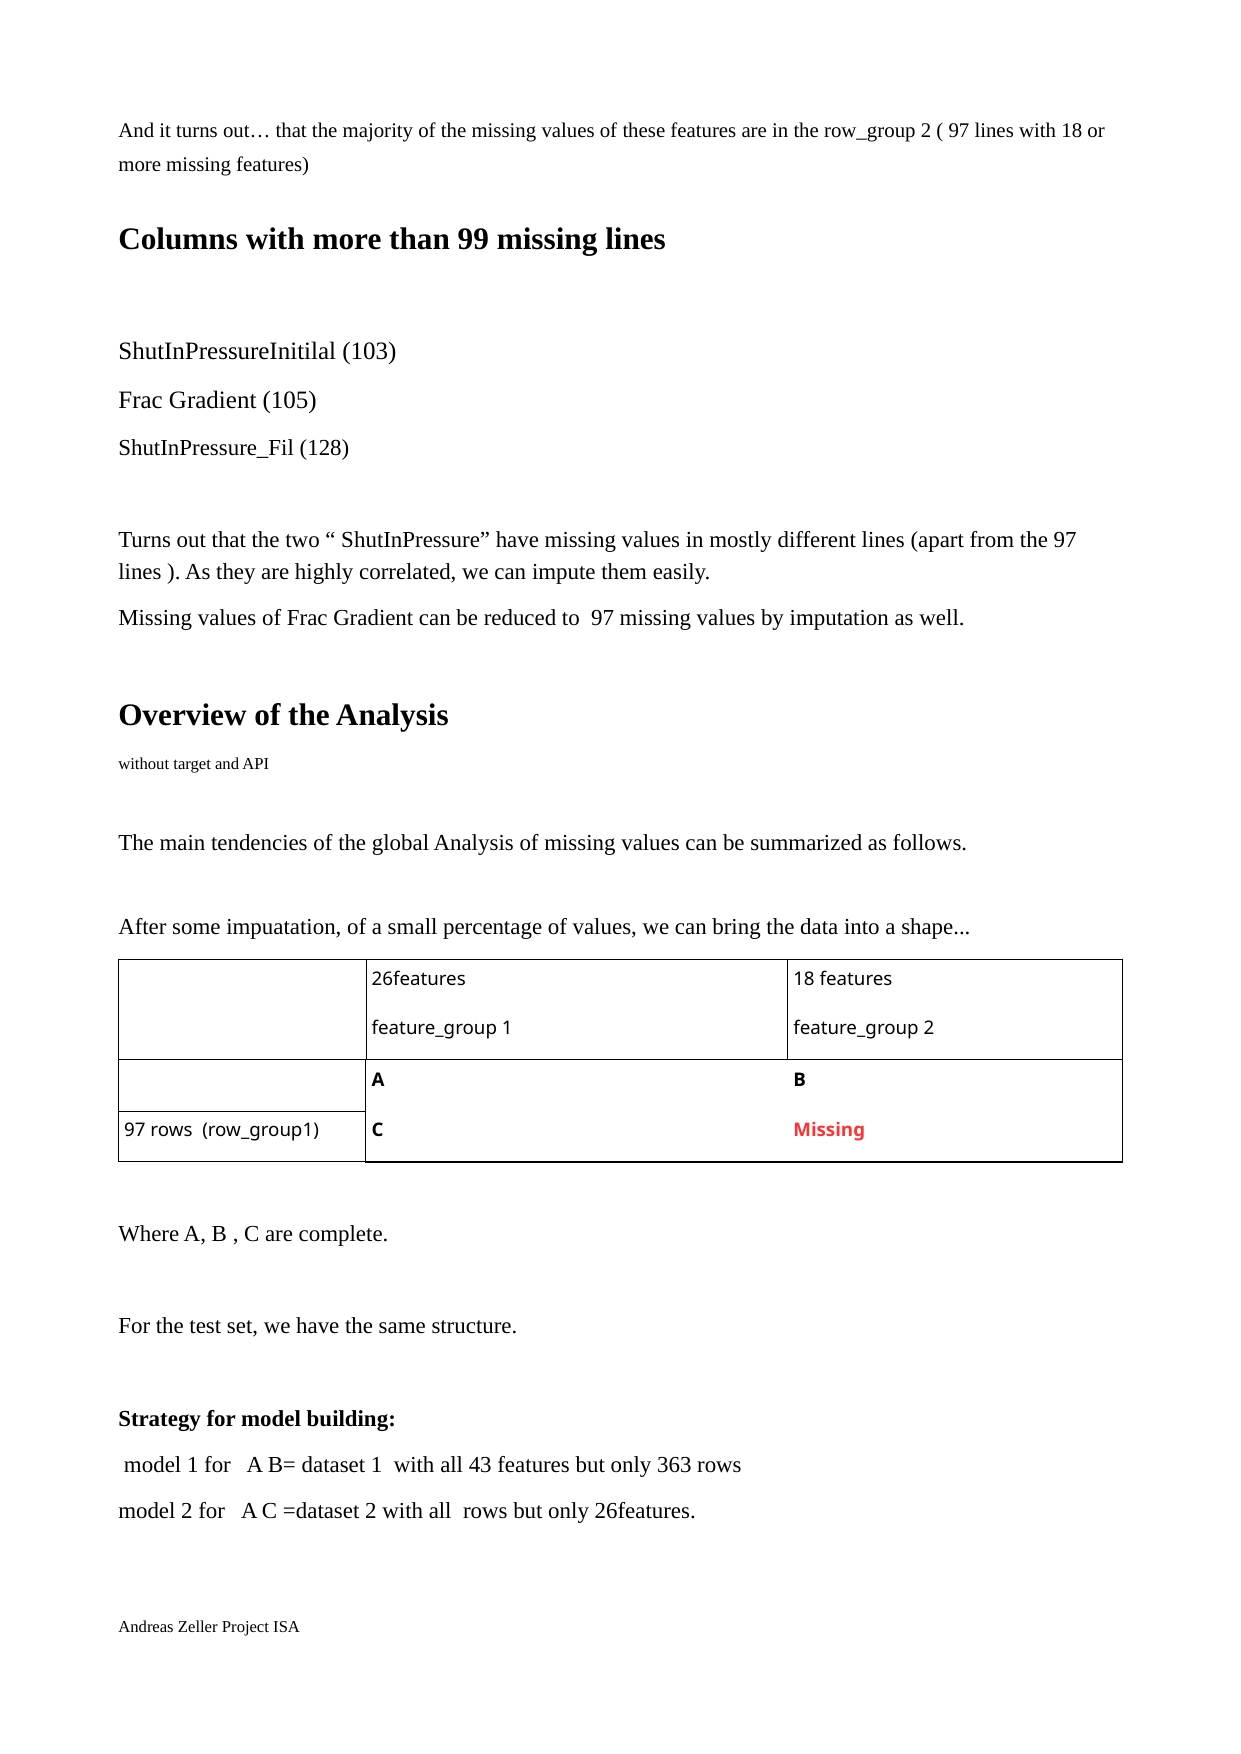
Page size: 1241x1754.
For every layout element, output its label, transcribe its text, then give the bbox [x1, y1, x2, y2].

text model 1 for A B= dataset 1 with all 43 features but only 363 rows [118, 1451, 1122, 1477]
text Missing values of Frac Gradient can be reduced to 97 missing values by imputation as well. [118, 604, 1122, 631]
table_header 26features feature_group 1 [367, 960, 787, 1059]
text Columns with more than 99 missing lines [118, 221, 1122, 257]
text And it turns out… that the majority of the missing values of these features are in the row_group 2 ( 97 lines with 18 or more missing features) [118, 118, 1122, 176]
table_cell [119, 1060, 365, 1111]
table_header 18 features feature_group 2 [788, 960, 1122, 1059]
table_cell B [787, 1060, 1122, 1111]
table_header [119, 960, 366, 1059]
table_cell Missing [787, 1111, 1122, 1161]
text For the test set, we have the same structure. [118, 1312, 1122, 1339]
text Where A, B , C are complete. [118, 1220, 1122, 1247]
text Overview of the Analysis [118, 696, 1122, 732]
text ShutInPressure_Fil (128) [118, 434, 1122, 461]
text The main tendencies of the global Analysis of missing values can be summarized as follows. [118, 829, 1122, 856]
text Turns out that the two “ ShutInPressure” have missing values in mostly different lines (apart from the 97 lines ). As they are highly correlated, we can impute them easily. [118, 526, 1122, 584]
table_cell A [366, 1060, 787, 1111]
text model 2 for A C =dataset 2 with all rows but only 26features. [118, 1497, 1122, 1523]
text Strategy for model building: [118, 1405, 1122, 1431]
table_cell C [366, 1111, 787, 1161]
table_cell 97 rows (row_group1) [119, 1112, 365, 1161]
text ShutInPressureInitilal (103) [118, 336, 1122, 365]
text Frac Gradient (105) [118, 385, 1122, 414]
text without target and API [118, 754, 1122, 773]
text After some impuatation, of a small percentage of values, we can bring the data into a shape... [118, 913, 1122, 939]
